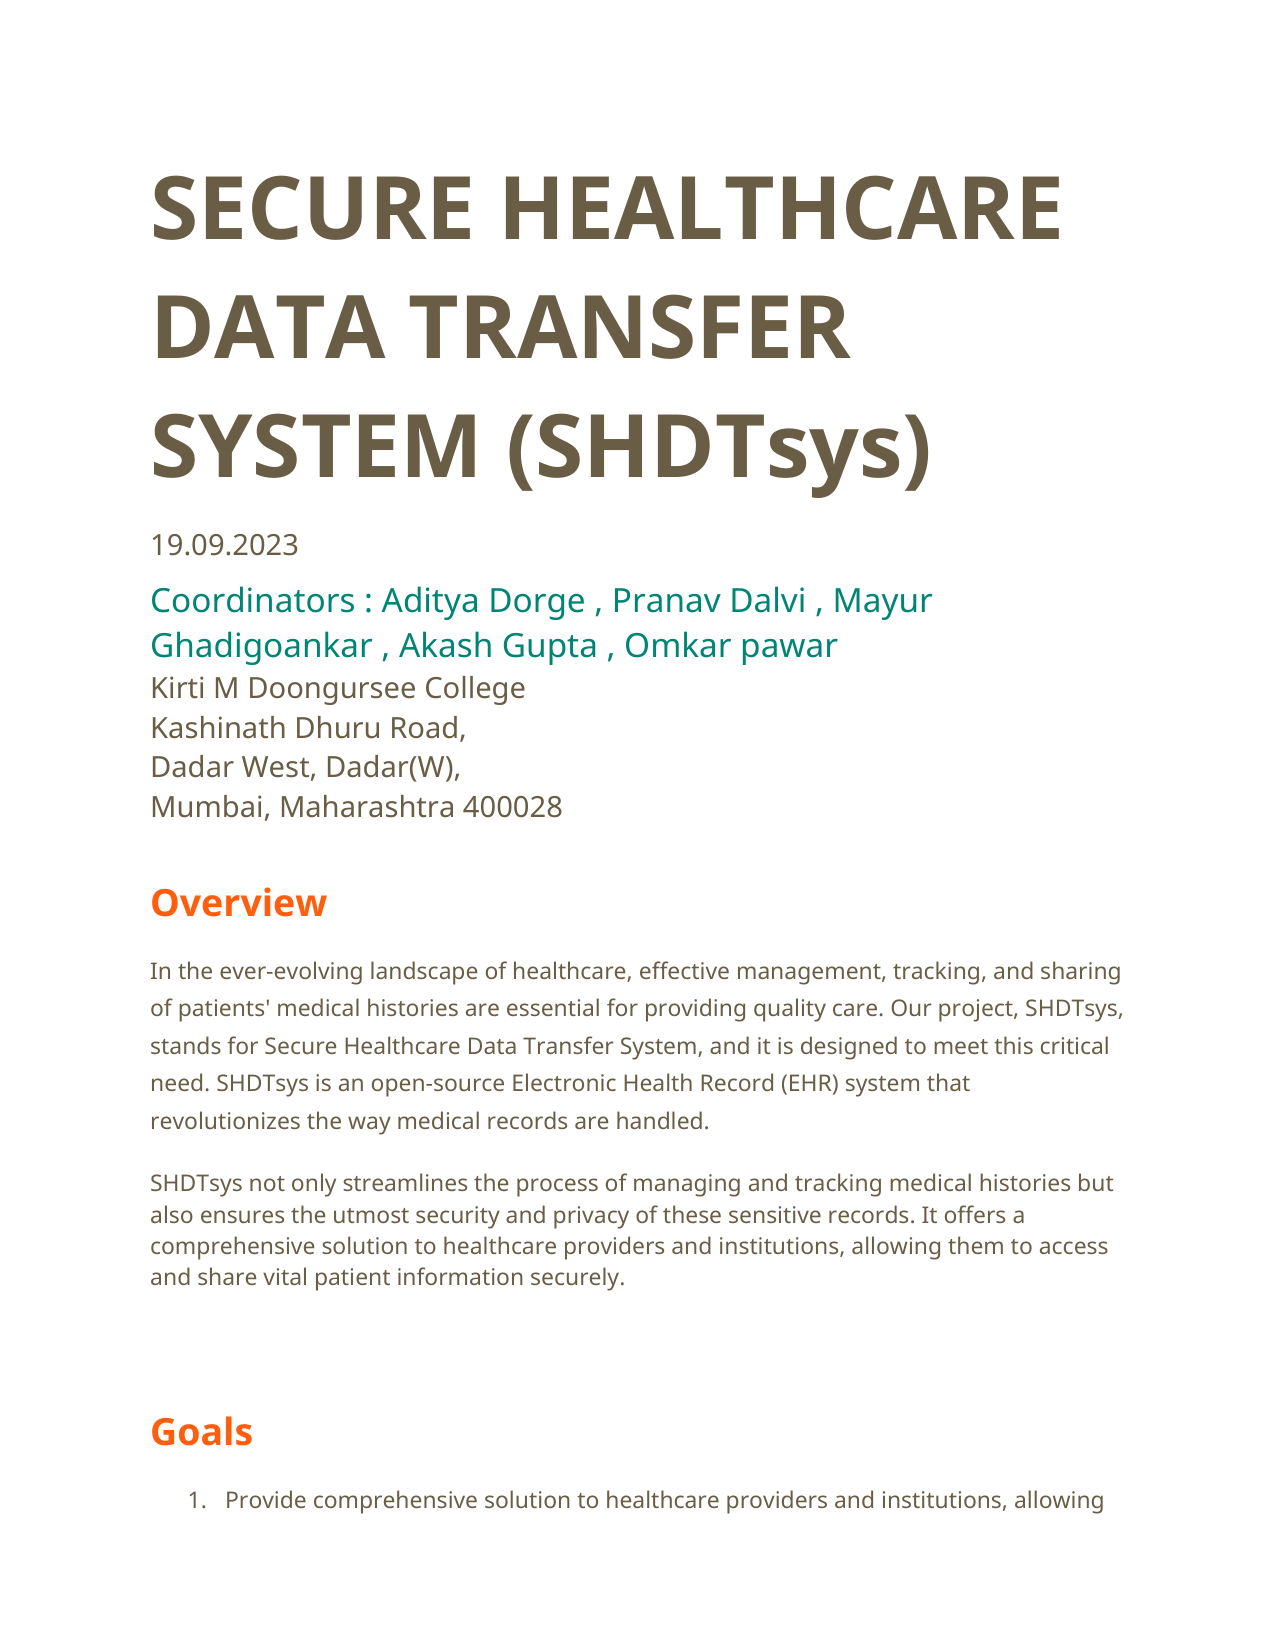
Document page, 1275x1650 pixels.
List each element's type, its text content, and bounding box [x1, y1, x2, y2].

subtitle Goals [150, 1405, 1125, 1456]
text Mumbai, Maharashtra 400028 [150, 786, 1125, 826]
title SECURE HEALTHCARE DATA TRANSFER SYSTEM (SHDTsys) [150, 146, 1125, 503]
text Dadar West, Dadar(W), [150, 747, 1125, 786]
text SHDTsys not only streamlines the process of managing and tracking medical histories but also ensures the utmost security and privacy of these sensitive records. It offers a comprehensive solution to healthcare providers and institutions, allowing them to access and share vital patient information securely. [150, 1167, 1125, 1292]
subtitle 19.09.2023 [150, 524, 1125, 564]
text Kirti M Doongursee College [150, 667, 1125, 707]
text Coordinators : Aditya Dorge , Pranav Dalvi , Mayur Ghadigoankar , Akash Gupta , Omkar pawar [150, 576, 1125, 667]
list Provide comprehensive solution to healthcare providers and institutions, allowing [187, 1484, 1125, 1515]
text Kashinath Dhuru Road, [150, 707, 1125, 747]
text In the ever-evolving landscape of healthcare, effective management, tracking, and sharing of patients' medical histories are essential for providing quality care. Our project, SHDTsys, stands for Secure Healthcare Data Transfer System, and it is designed to meet this critical need. SHDTsys is an open-source Electronic Health Record (EHR) system that revolutionizes the way medical records are handled. [150, 955, 1125, 1136]
subtitle Overview [150, 876, 1125, 927]
